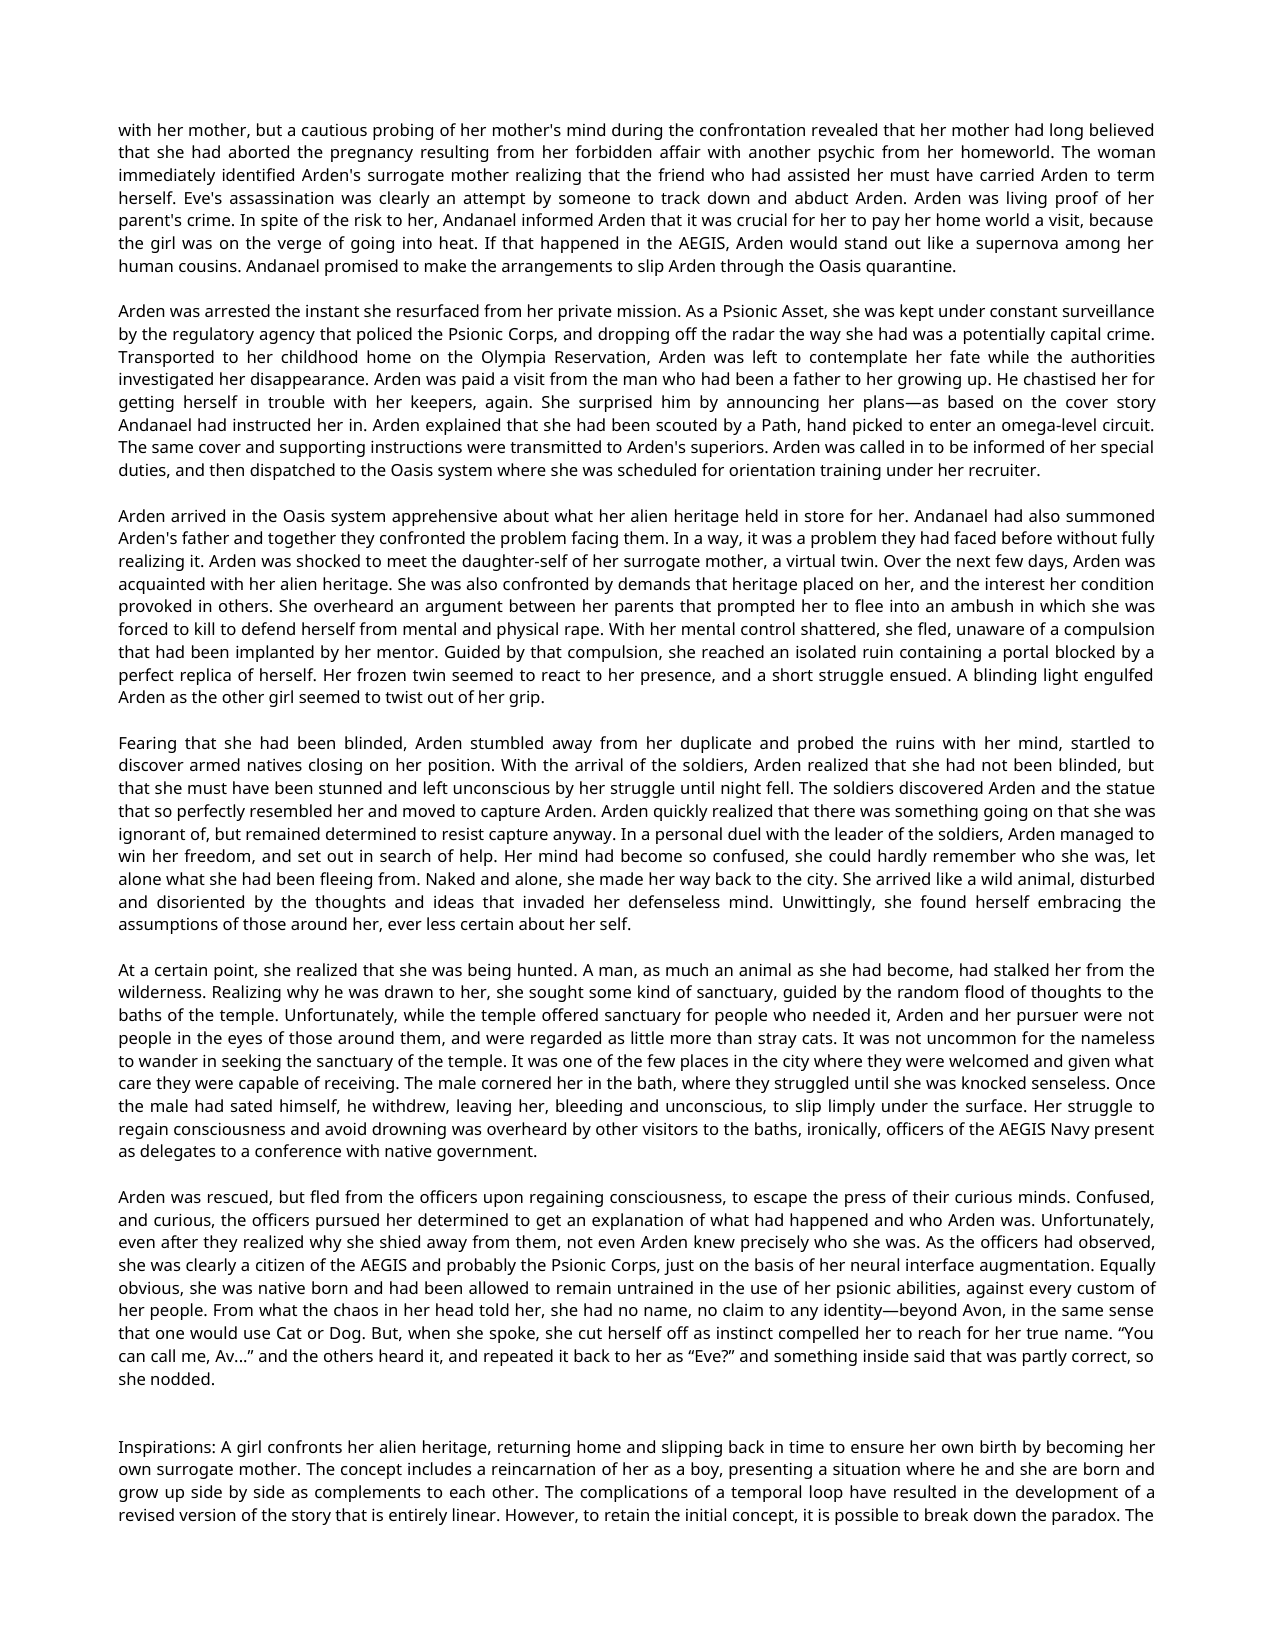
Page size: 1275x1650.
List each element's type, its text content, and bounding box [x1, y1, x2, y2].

text Arden was rescued, but fled from the officers upon regaining consciousness, to escape the press of their curious minds. Confused, and curious, the officers pursued her determined to get an explanation of what had happened and who Arden was. Unfortunately, even after they realized why she shied away from them, not even Arden knew precisely who she was. As the officers had observed, she was clearly a citizen of the AEGIS and probably the Psionic Corps, just on the basis of her neural interface augmentation. Equally obvious, she was native born and had been allowed to remain untrained in the use of her psionic abilities, against every custom of her people. From what the chaos in her head told her, she had no name, no claim to any identity—beyond Avon, in the same sense that one would use Cat or Dog. But, when she spoke, she cut herself off as instinct compelled her to reach for her true name. “You can call me, Av...” and the others heard it, and repeated it back to her as “Eve?” and something inside said that was partly correct, so she nodded. [118, 1185, 1157, 1390]
text At a certain point, she realized that she was being hunted. A man, as much an animal as she had become, had stalked her from the wilderness. Realizing why he was drawn to her, she sought some kind of sanctuary, guided by the random flood of thoughts to the baths of the temple. Unfortunately, while the temple offered sanctuary for people who needed it, Arden and her pursuer were not people in the eyes of those around them, and were regarded as little more than stray cats. It was not uncommon for the nameless to wander in seeking the sanctuary of the temple. It was one of the few places in the city where they were welcomed and given what care they were capable of receiving. The male cornered her in the bath, where they struggled until she was knocked senseless. Once the male had sated himself, he withdrew, leaving her, bleeding and unconscious, to slip limply under the surface. Her struggle to regain consciousness and avoid drowning was overheard by other visitors to the baths, ironically, officers of the AEGIS Navy present as delegates to a conference with native government. [118, 958, 1157, 1163]
text Arden was arrested the instant she resurfaced from her private mission. As a Psionic Asset, she was kept under constant surveillance by the regulatory agency that policed the Psionic Corps, and dropping off the radar the way she had was a potentially capital crime. Transported to her childhood home on the Olympia Reservation, Arden was left to contemplate her fate while the authorities investigated her disappearance. Arden was paid a visit from the man who had been a father to her growing up. He chastised her for getting herself in trouble with her keepers, again. She surprised him by announcing her plans—as based on the cover story Andanael had instructed her in. Arden explained that she had been scouted by a Path, hand picked to enter an omega-level circuit. The same cover and supporting instructions were transmitted to Arden's superiors. Arden was called in to be informed of her special duties, and then dispatched to the Oasis system where she was scheduled for orientation training under her recruiter. [118, 300, 1157, 481]
text Arden arrived in the Oasis system apprehensive about what her alien heritage held in store for her. Andanael had also summoned Arden's father and together they confronted the problem facing them. In a way, it was a problem they had faced before without fully realizing it. Arden was shocked to meet the daughter-self of her surrogate mother, a virtual twin. Over the next few days, Arden was acquainted with her alien heritage. She was also confronted by demands that heritage placed on her, and the interest her condition provoked in others. She overheard an argument between her parents that prompted her to flee into an ambush in which she was forced to kill to defend herself from mental and physical rape. With her mental control shattered, she fled, unaware of a compulsion that had been implanted by her mentor. Guided by that compulsion, she reached an isolated ruin containing a portal blocked by a perfect replica of herself. Her frozen twin seemed to react to her presence, and a short struggle ensued. A blinding light engulfed Arden as the other girl seemed to twist out of her grip. [118, 504, 1157, 708]
text Inspirations: A girl confronts her alien heritage, returning home and slipping back in time to ensure her own birth by becoming her own surrogate mother. The concept includes a reincarnation of her as a boy, presenting a situation where he and she are born and grow up side by side as complements to each other. The complications of a temporal loop have resulted in the development of a revised version of the story that is entirely linear. However, to retain the initial concept, it is possible to break down the paradox. The [118, 1435, 1157, 1526]
text with her mother, but a cautious probing of her mother's mind during the confrontation revealed that her mother had long believed that she had aborted the pregnancy resulting from her forbidden affair with another psychic from her homeworld. The woman immediately identified Arden's surrogate mother realizing that the friend who had assisted her must have carried Arden to term herself. Eve's assassination was clearly an attempt by someone to track down and abduct Arden. Arden was living proof of her parent's crime. In spite of the risk to her, Andanael informed Arden that it was crucial for her to pay her home world a visit, because the girl was on the verge of going into heat. If that happened in the AEGIS, Arden would stand out like a supernova among her human cousins. Andanael promised to make the arrangements to slip Arden through the Oasis quarantine. [118, 118, 1157, 277]
text Fearing that she had been blinded, Arden stumbled away from her duplicate and probed the ruins with her mind, startled to discover armed natives closing on her position. With the arrival of the soldiers, Arden realized that she had not been blinded, but that she must have been stunned and left unconscious by her struggle until night fell. The soldiers discovered Arden and the statue that so perfectly resembled her and moved to capture Arden. Arden quickly realized that there was something going on that she was ignorant of, but remained determined to resist capture anyway. In a personal duel with the leader of the soldiers, Arden managed to win her freedom, and set out in search of help. Her mind had become so confused, she could hardly remember who she was, let alone what she had been fleeing from. Naked and alone, she made her way back to the city. She arrived like a wild animal, disturbed and disoriented by the thoughts and ideas that invaded her defenseless mind. Unwittingly, she found herself embracing the assumptions of those around her, ever less certain about her self. [118, 731, 1157, 936]
